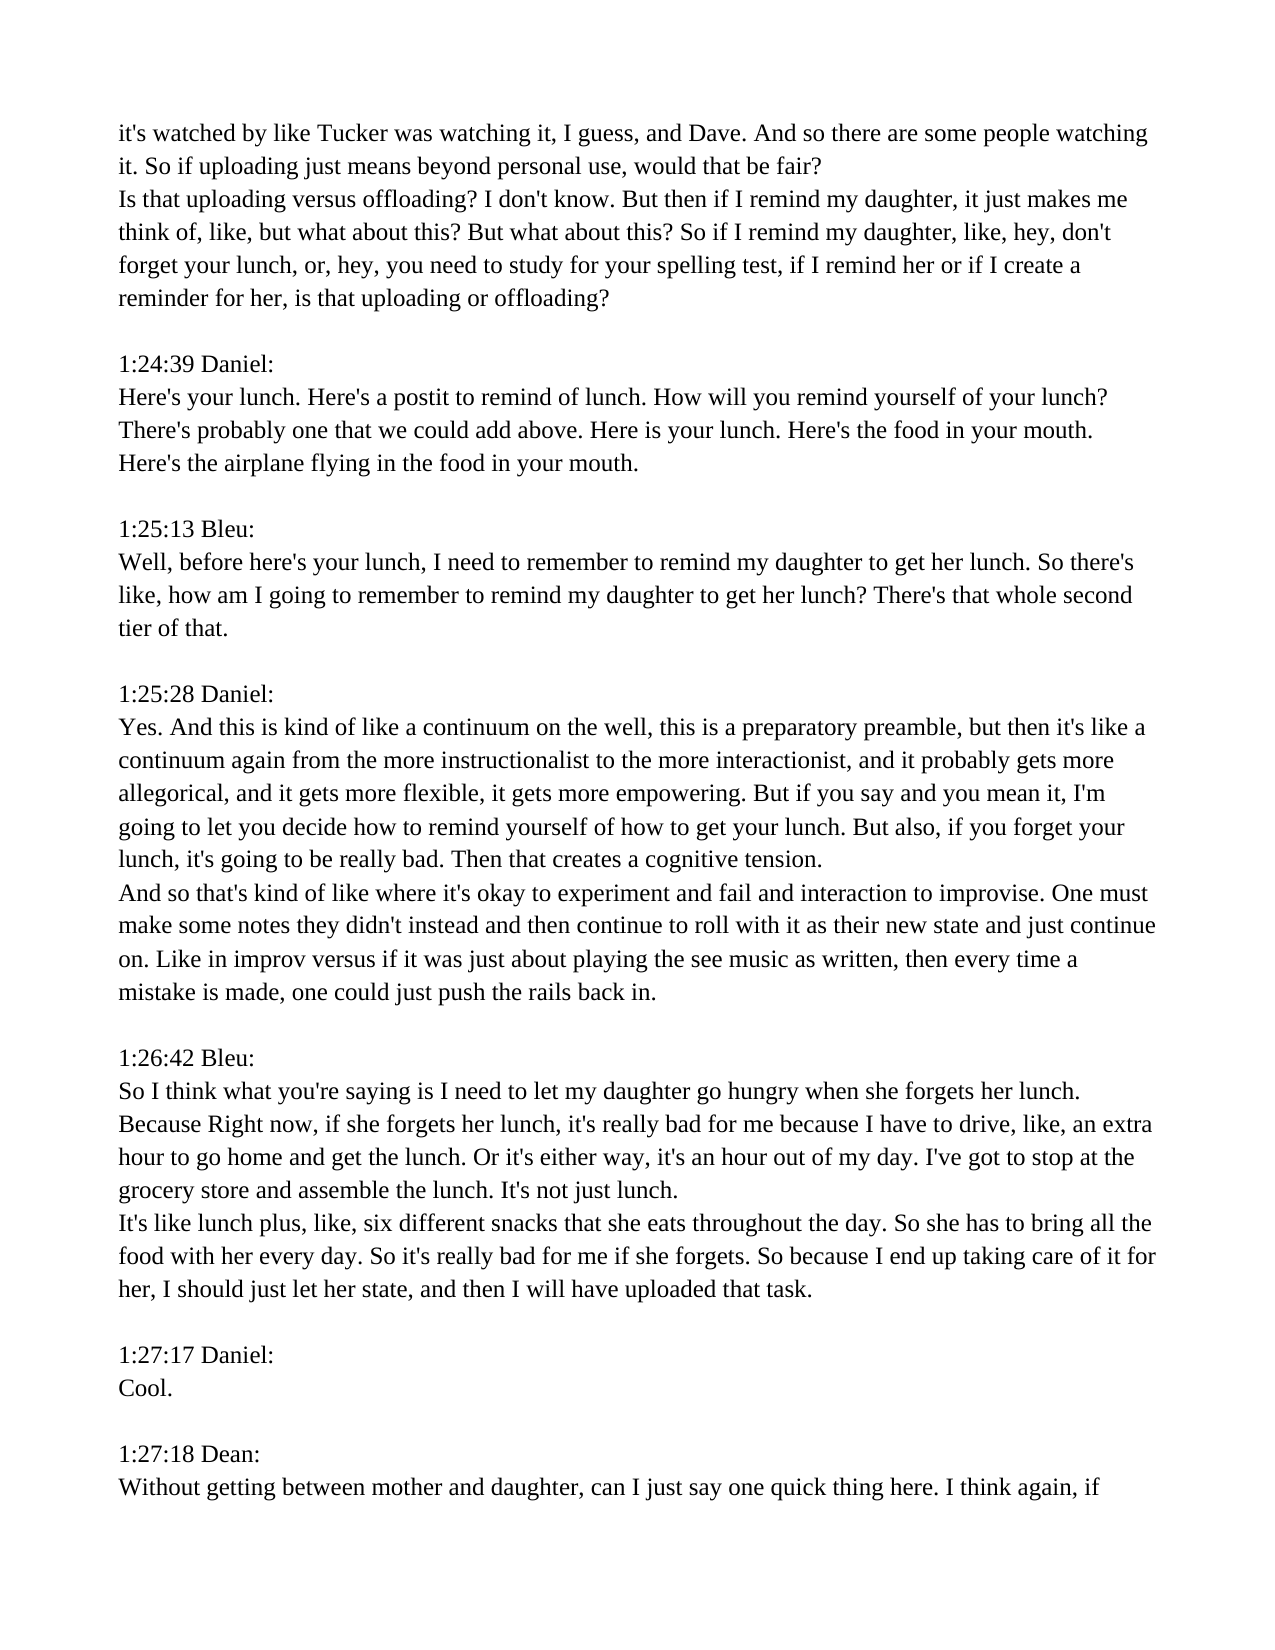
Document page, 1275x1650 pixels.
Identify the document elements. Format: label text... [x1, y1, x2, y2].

text it's watched by like Tucker was watching it, I guess, and Dave. And so there are some people watching it. So if uploading just means beyond personal use, would that be fair? [118, 118, 1157, 180]
text 1:24:39 Daniel: [118, 349, 1157, 378]
text 1:26:42 Bleu: [118, 1043, 1157, 1071]
text It's like lunch plus, like, six different snacks that she eats throughout the day. So she has to bring all the food with her every day. So it's really bad for me if she forgets. So because I end up taking care of it for her, I should just let her state, and then I will have uploaded that task. [118, 1208, 1157, 1303]
text Is that uploading versus offloading? I don't know. But then if I remind my daughter, it just makes me think of, like, but what about this? But what about this? So if I remind my daughter, like, hey, don't forget your lunch, or, hey, you need to study for your spelling test, if I remind her or if I create a reminder for her, is that uploading or offloading? [118, 184, 1157, 312]
text Well, before here's your lunch, I need to remember to remind my daughter to get her lunch. So there's like, how am I going to remember to remind my daughter to get her lunch? There's that whole second tier of that. [118, 547, 1157, 642]
text And so that's kind of like where it's okay to experiment and fail and interaction to improvise. One must make some notes they didn't instead and then continue to roll with it as their new state and just continue on. Like in improv versus if it was just about playing the see music as written, then every time a mistake is made, one could just push the rails back in. [118, 878, 1157, 1005]
text Without getting between mother and daughter, can I just say one quick thing here. I think again, if [118, 1472, 1157, 1501]
text 1:25:28 Daniel: [118, 679, 1157, 708]
text Yes. And this is kind of like a continuum on the well, this is a preparatory preamble, but then it's like a continuum again from the more instructionalist to the more interactionist, and it probably gets more allegorical, and it gets more flexible, it gets more empowering. But if you say and you mean it, I'm going to let you decide how to remind yourself of how to get your lunch. But also, if you forget your lunch, it's going to be really bad. Then that creates a cognitive tension. [118, 712, 1157, 873]
text 1:27:18 Dean: [118, 1439, 1157, 1468]
text 1:25:13 Bleu: [118, 514, 1157, 543]
text Cool. [118, 1373, 1157, 1402]
text So I think what you're saying is I need to let my daughter go hungry when she forgets her lunch. Because Right now, if she forgets her lunch, it's really bad for me because I have to drive, like, an extra hour to go home and get the lunch. Or it's either way, it's an hour out of my day. I've got to stop at the grocery store and assemble the lunch. It's not just lunch. [118, 1076, 1157, 1203]
text 1:27:17 Daniel: [118, 1340, 1157, 1369]
text There's probably one that we could add above. Here is your lunch. Here's the food in your mouth. Here's the airplane flying in the food in your mouth. [118, 415, 1157, 477]
text Here's your lunch. Here's a postit to remind of lunch. How will you remind yourself of your lunch? [118, 382, 1157, 411]
